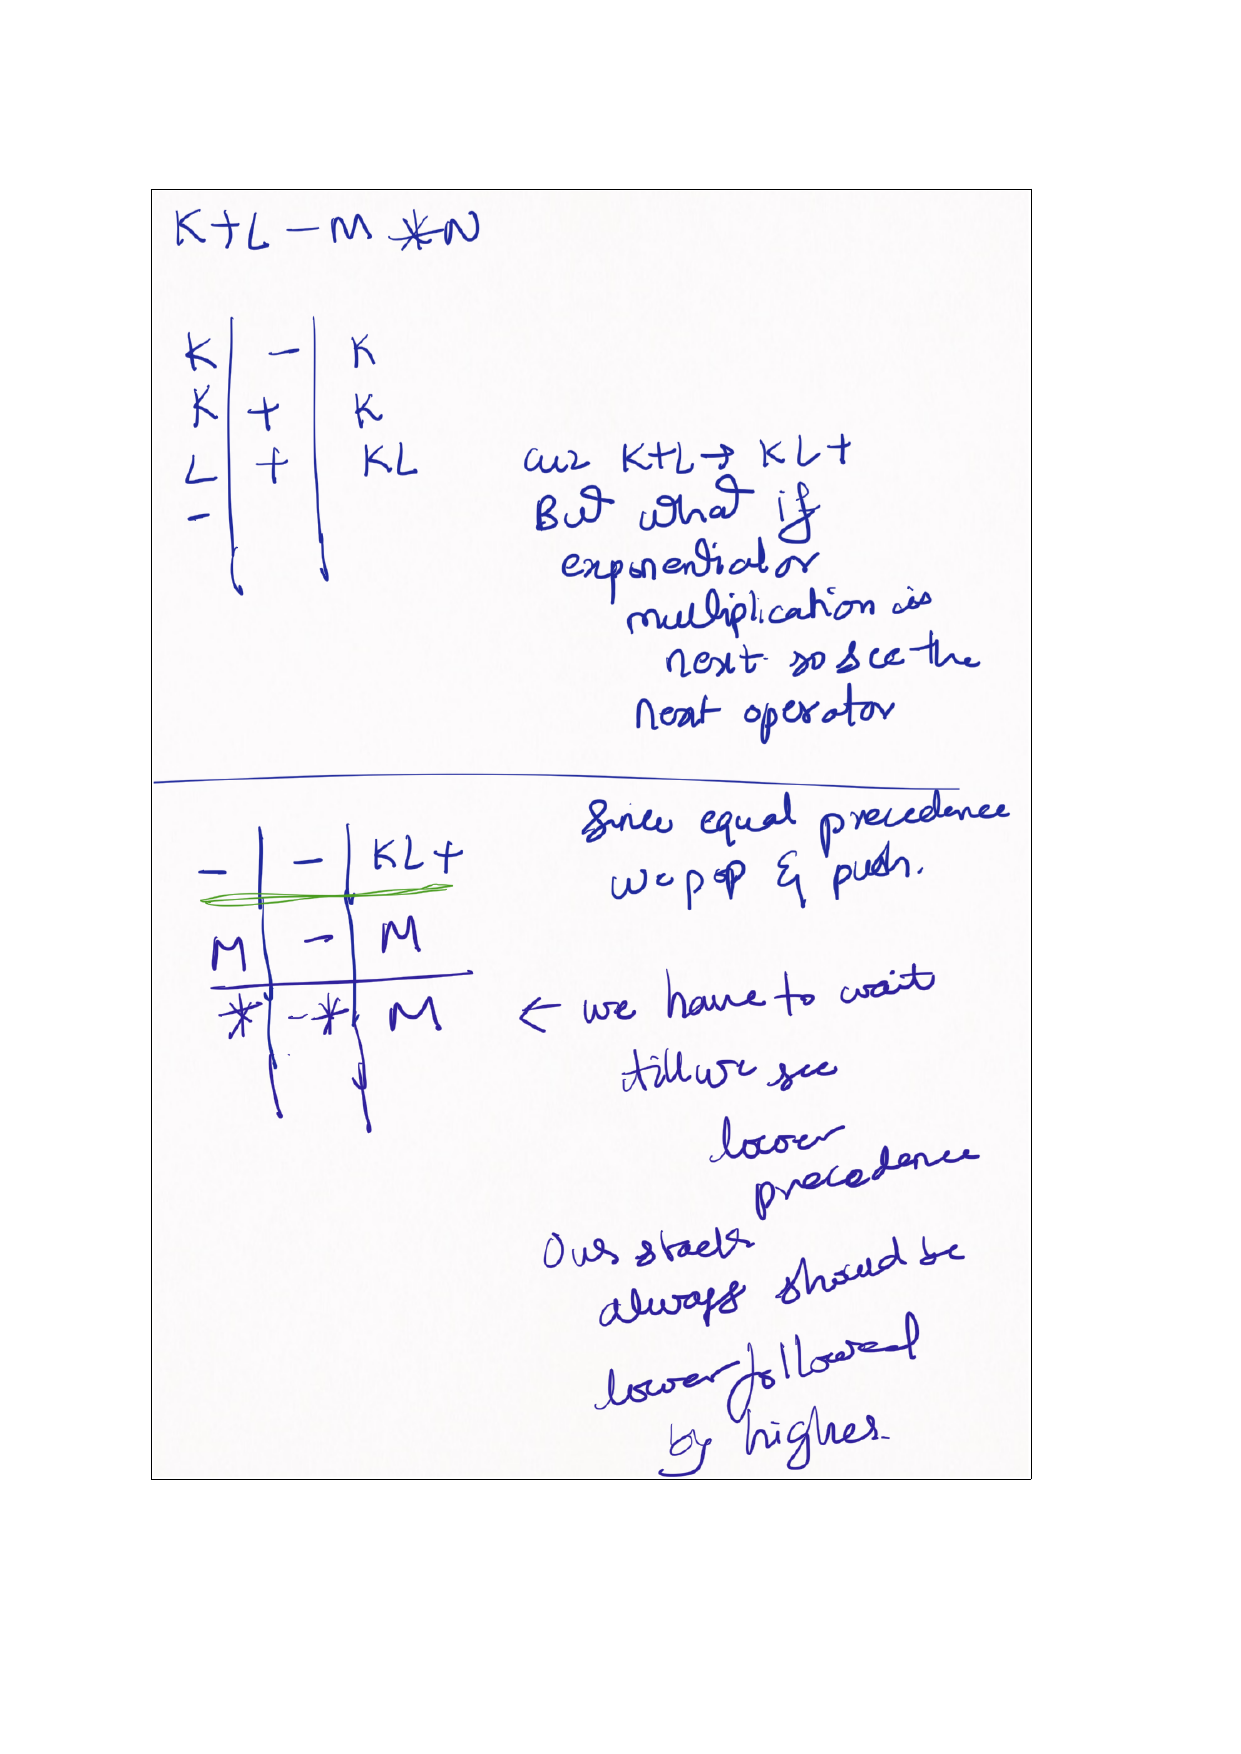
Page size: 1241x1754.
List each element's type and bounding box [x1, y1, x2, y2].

picture [153, 191, 1029, 1477]
